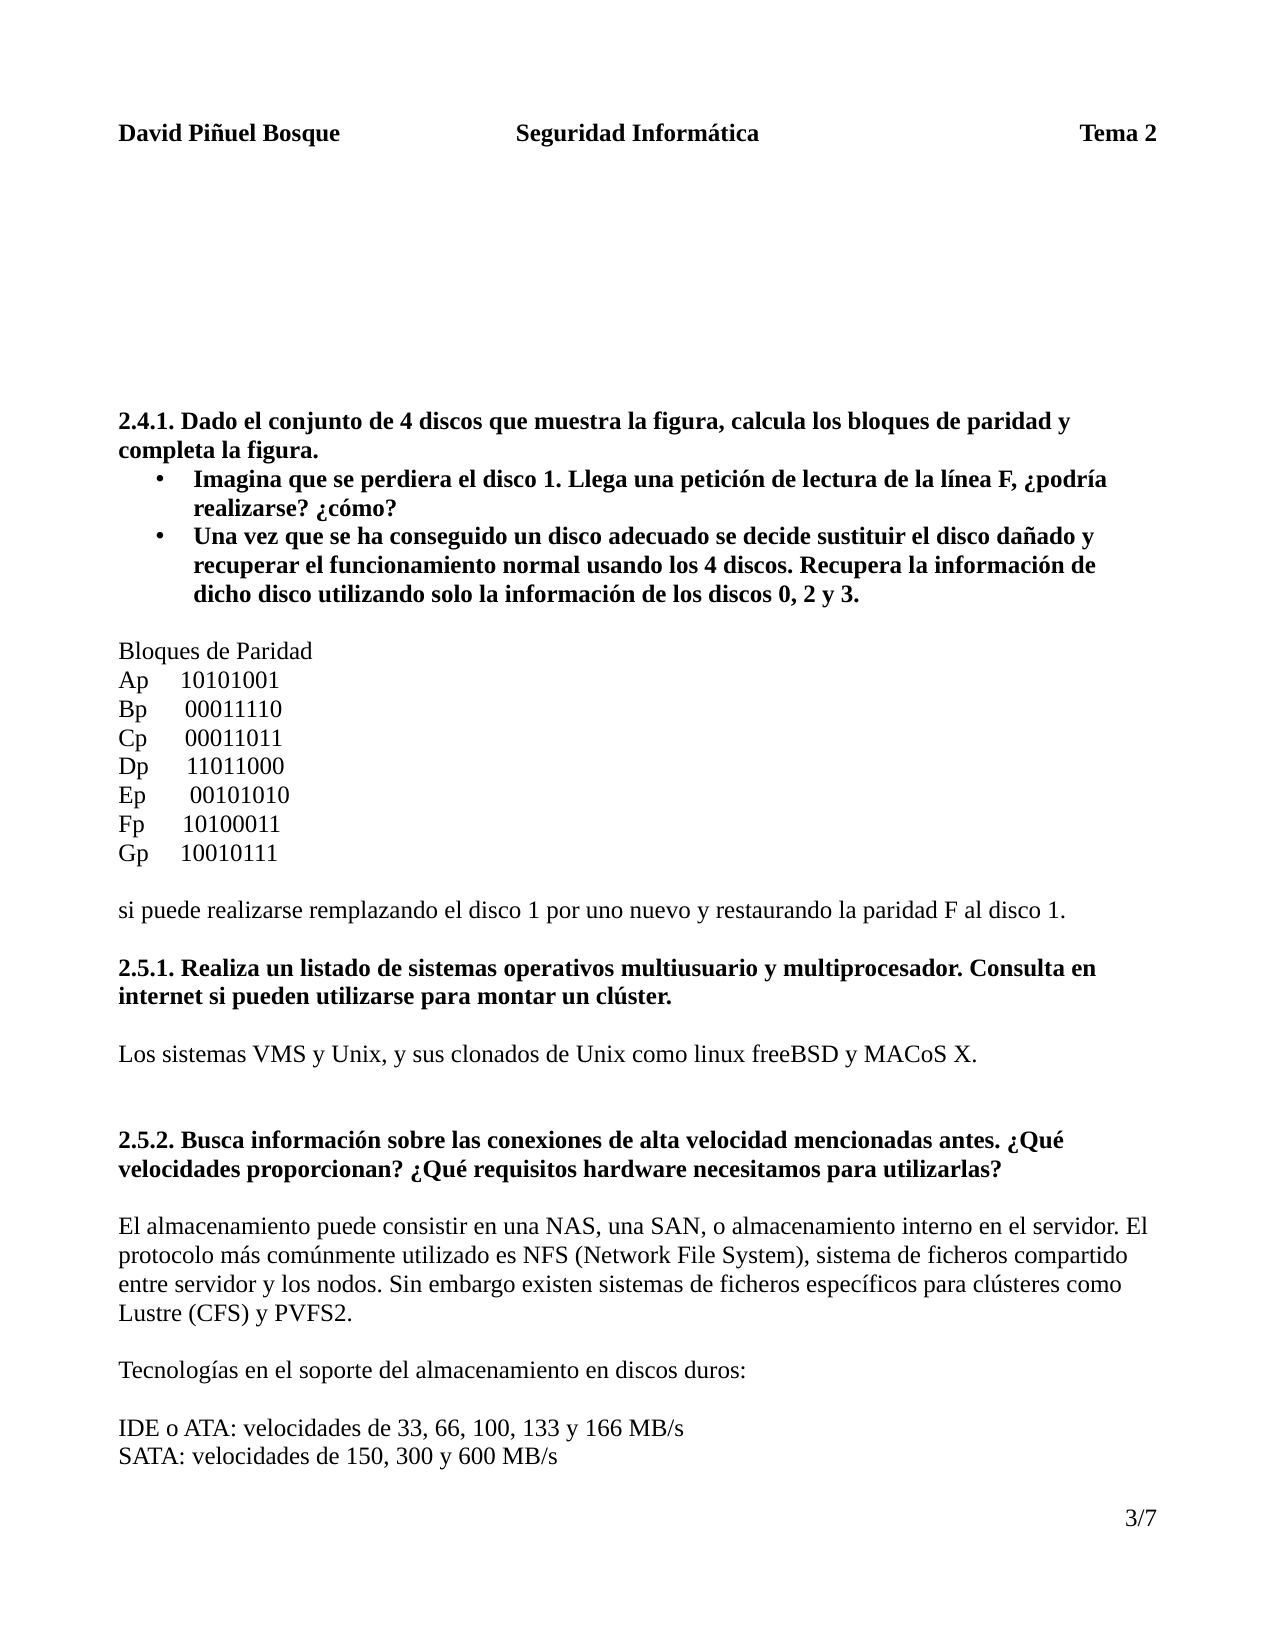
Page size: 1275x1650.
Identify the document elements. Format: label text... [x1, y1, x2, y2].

text 2.5.1. Realiza un listado de sistemas operativos multiusuario y multiprocesador. Consulta en internet si pueden utilizarse para montar un clúster. [118, 953, 1157, 1010]
text IDE o ATA: velocidades de 33, 66, 100, 133 y 166 MB/s [118, 1413, 1157, 1441]
text SATA: velocidades de 150, 300 y 600 MB/s [118, 1441, 1157, 1470]
text Fp 10100011 [118, 809, 1157, 838]
text Bloques de Paridad [118, 636, 1157, 665]
text Dp 11011000 [118, 751, 1157, 780]
text si puede realizarse remplazando el disco 1 por uno nuevo y restaurando la paridad F al disco 1. [118, 895, 1157, 924]
text 2.5.2. Busca información sobre las conexiones de alta velocidad mencionadas antes. ¿Qué velocidades proporcionan? ¿Qué requisitos hardware necesitamos para utilizarlas? [118, 1125, 1157, 1183]
text Cp 00011011 [118, 723, 1157, 751]
text Ep 00101010 [118, 780, 1157, 809]
text Tecnologías en el soporte del almacenamiento en discos duros: [118, 1355, 1157, 1384]
text Los sistemas VMS y Unix, y sus clonados de Unix como linux freeBSD y MACoS X. [118, 1039, 1157, 1068]
list Una vez que se ha conseguido un disco adecuado se decide sustituir el disco dañado y recuperar el funcionamiento normal usando los 4 discos. Recupera la información de dicho disco utilizando solo la información de los discos 0, 2 y 3. [156, 521, 1157, 608]
text Ap 10101001 [118, 665, 1157, 694]
text Gp 10010111 [118, 838, 1157, 866]
text El almacenamiento puede consistir en una NAS, una SAN, o almacenamiento interno en el servidor. El protocolo más comúnmente utilizado es NFS (Network File System), sistema de ficheros compartido entre servidor y los nodos. Sin embargo existen sistemas de ficheros específicos para clústeres como Lustre (CFS) y PVFS2. [118, 1211, 1157, 1326]
text 2.4.1. Dado el conjunto de 4 discos que muestra la figura, calcula los bloques de paridad y completa la figura. [118, 406, 1157, 464]
list Imagina que se perdiera el disco 1. Llega una petición de lectura de la línea F, ¿podría realizarse? ¿cómo? [156, 464, 1157, 521]
text Bp 00011110 [118, 694, 1157, 723]
